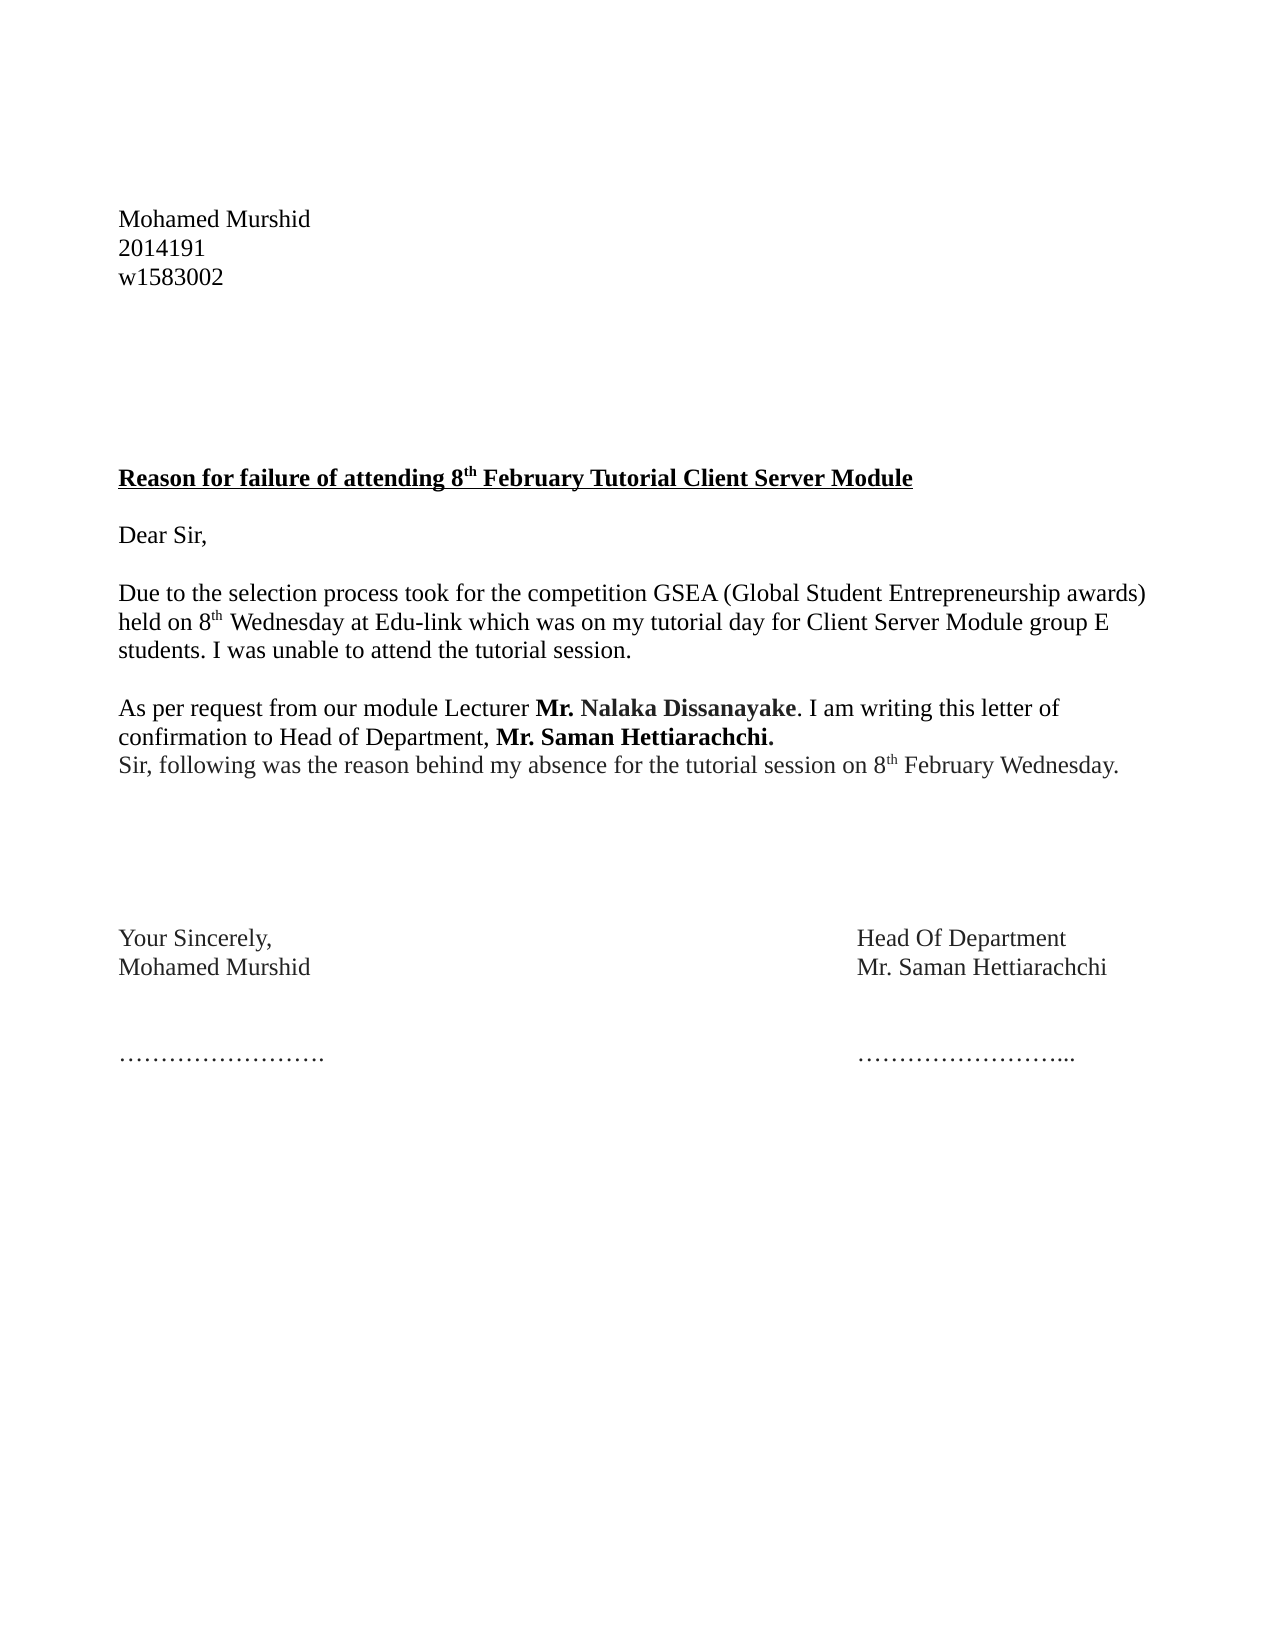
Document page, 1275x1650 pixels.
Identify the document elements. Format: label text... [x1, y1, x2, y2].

text Dear Sir, [118, 521, 1157, 549]
text Sir, following was the reason behind my absence for the tutorial session on 8th February Wednesday. [118, 751, 1157, 779]
text w1583002 [118, 262, 1157, 291]
text Your Sincerely, Head Of Department [118, 923, 1157, 952]
text Reason for failure of attending 8th February Tutorial Client Server Module [118, 463, 1157, 492]
text Mohamed Murshid [118, 204, 1157, 233]
text Mohamed Murshid Mr. Saman Hettiarachchi [118, 952, 1157, 981]
text As per request from our module Lecturer Mr. Nalaka Dissanayake. I am writing this letter of confirmation to Head of Department, Mr. Saman Hettiarachchi. [118, 693, 1157, 751]
text 2014191 [118, 233, 1157, 262]
text Due to the selection process took for the competition GSEA (Global Student Entrepreneurship awards) held on 8th Wednesday at Edu-link which was on my tutorial day for Client Server Module group E students. I was unable to attend the tutorial session. [118, 578, 1157, 664]
text ……………………. ……………………... [118, 1038, 1157, 1096]
